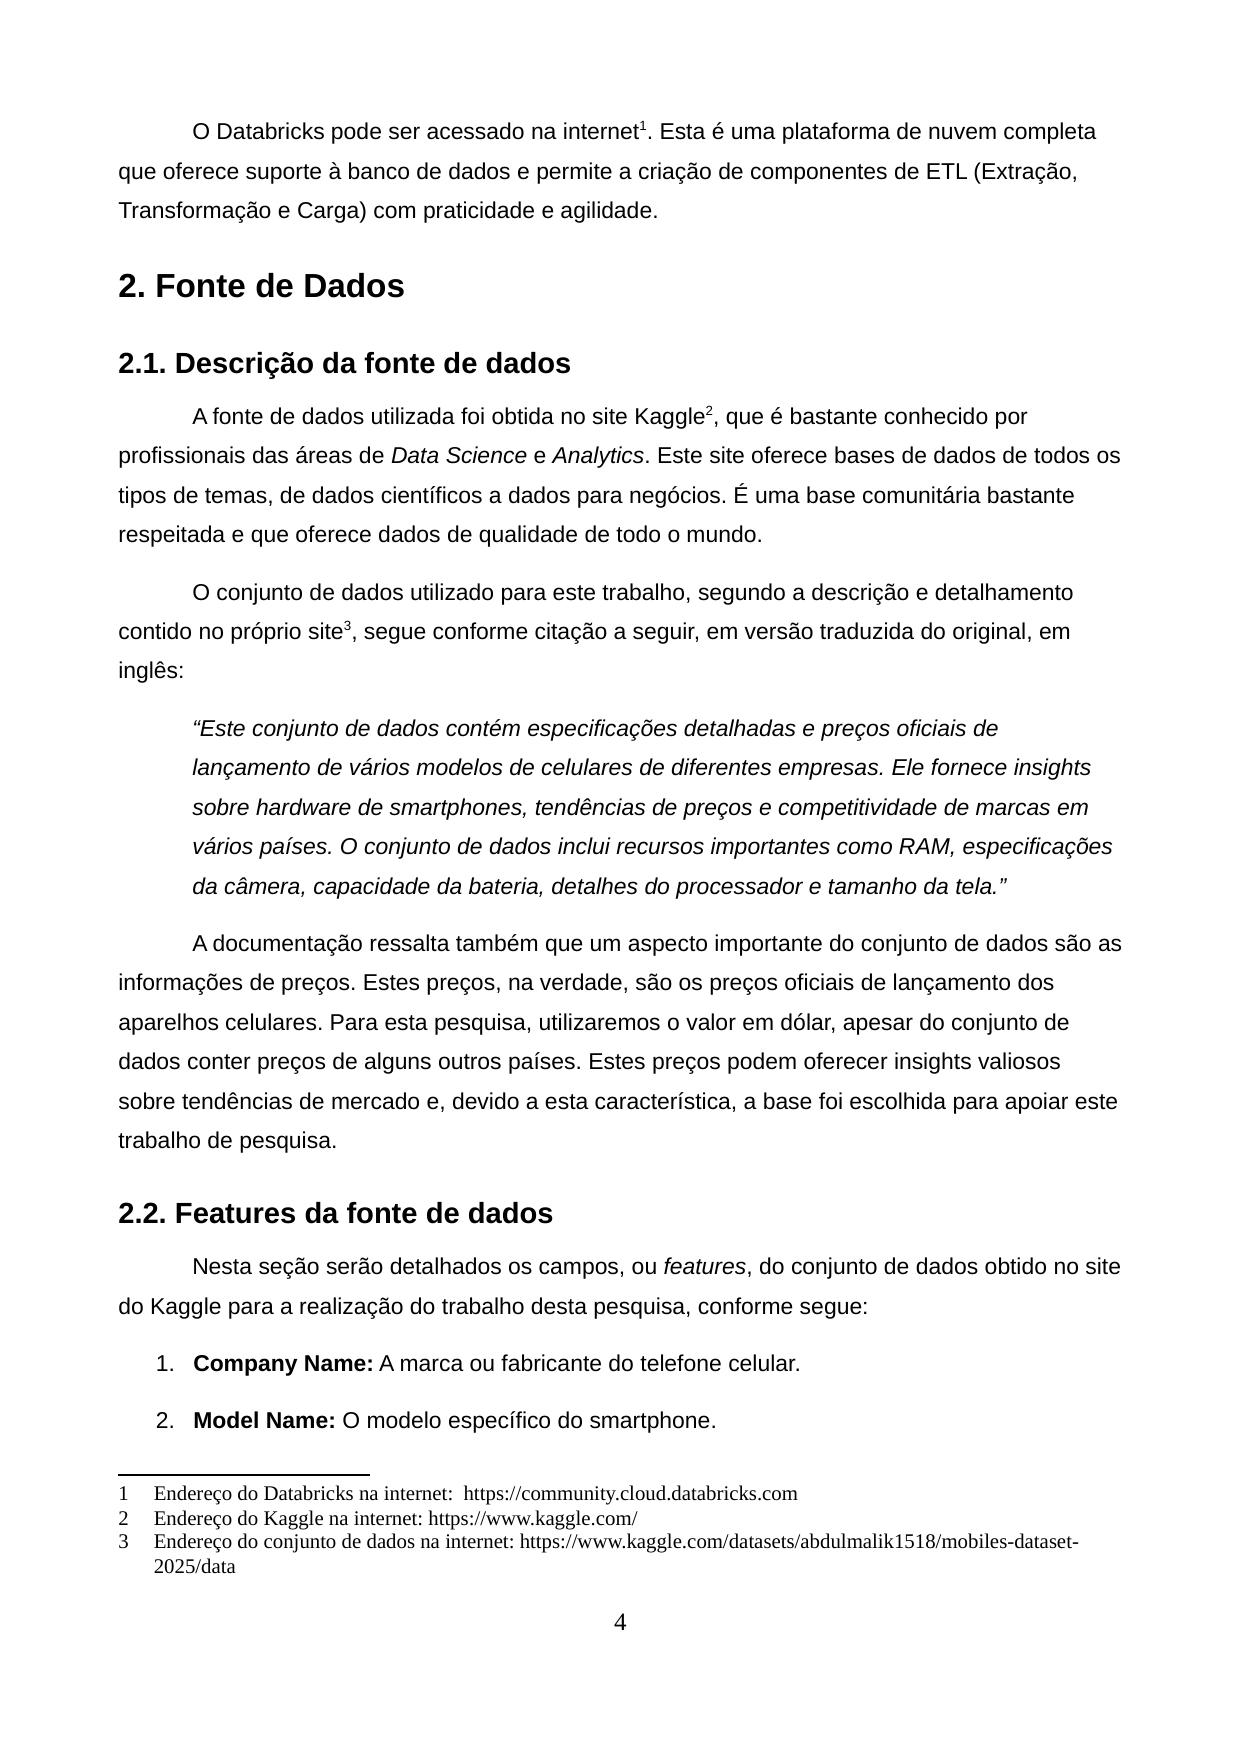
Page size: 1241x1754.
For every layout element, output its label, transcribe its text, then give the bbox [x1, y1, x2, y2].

text “Este conjunto de dados contém especificações detalhadas e preços oficiais de lançamento de vários modelos de celulares de diferentes empresas. Ele fornece insights sobre hardware de smartphones, tendências de preços e competitividade de marcas em vários países. O conjunto de dados inclui recursos importantes como RAM, especificações da câmera, capacidade da bateria, detalhes do processador e tamanho da tela.” [192, 715, 1122, 899]
list Company Name: A marca ou fabricante do telefone celular. [156, 1350, 1122, 1376]
text A documentação ressalta também que um aspecto importante do conjunto de dados são as informações de preços. Estes preços, na verdade, são os preços oficiais de lançamento dos aparelhos celulares. Para esta pesquisa, utilizaremos o valor em dólar, apesar do conjunto de dados conter preços de alguns outros países. Estes preços podem oferecer insights valiosos sobre tendências de mercado e, devido a esta característica, a base foi escolhida para apoiar este trabalho de pesquisa. [118, 930, 1122, 1153]
subtitle 2.1. Descrição da fonte de dados [118, 346, 1122, 379]
text A fonte de dados utilizada foi obtida no site Kaggle, que é bastante conhecido por profissionais das áreas de Data Science e Analytics. Este site oferece bases de dados de todos os tipos de temas, de dados científicos a dados para negócios. É uma base comunitária bastante respeitada e que oferece dados de qualidade de todo o mundo. [118, 403, 1122, 548]
text O conjunto de dados utilizado para este trabalho, segundo a descrição e detalhamento contido no próprio site, segue conforme citação a seguir, em versão traduzida do original, em inglês: [118, 578, 1122, 684]
text Endereço do Databricks na internet: https://community.cloud.databricks.com [118, 1481, 1122, 1505]
list Model Name: O modelo específico do smartphone. [156, 1407, 1122, 1433]
text O Databricks pode ser acessado na internet. Esta é uma plataforma de nuvem completa que oferece suporte à banco de dados e permite a criação de componentes de ETL (Extração, Transformação e Carga) com praticidade e agilidade. [118, 118, 1122, 223]
subtitle 2. Fonte de Dados [118, 266, 1122, 304]
text Endereço do Kaggle na internet: https://www.kaggle.com/ [118, 1505, 1122, 1529]
text Endereço do conjunto de dados na internet: https://www.kaggle.com/datasets/abdulmalik1518/mobiles-dataset-2025/data [118, 1529, 1122, 1578]
subtitle 2.2. Features da fonte de dados [118, 1196, 1122, 1230]
text Nesta seção serão detalhados os campos, ou features, do conjunto de dados obtido no site do Kaggle para a realização do trabalho desta pesquisa, conforme segue: [118, 1253, 1122, 1319]
